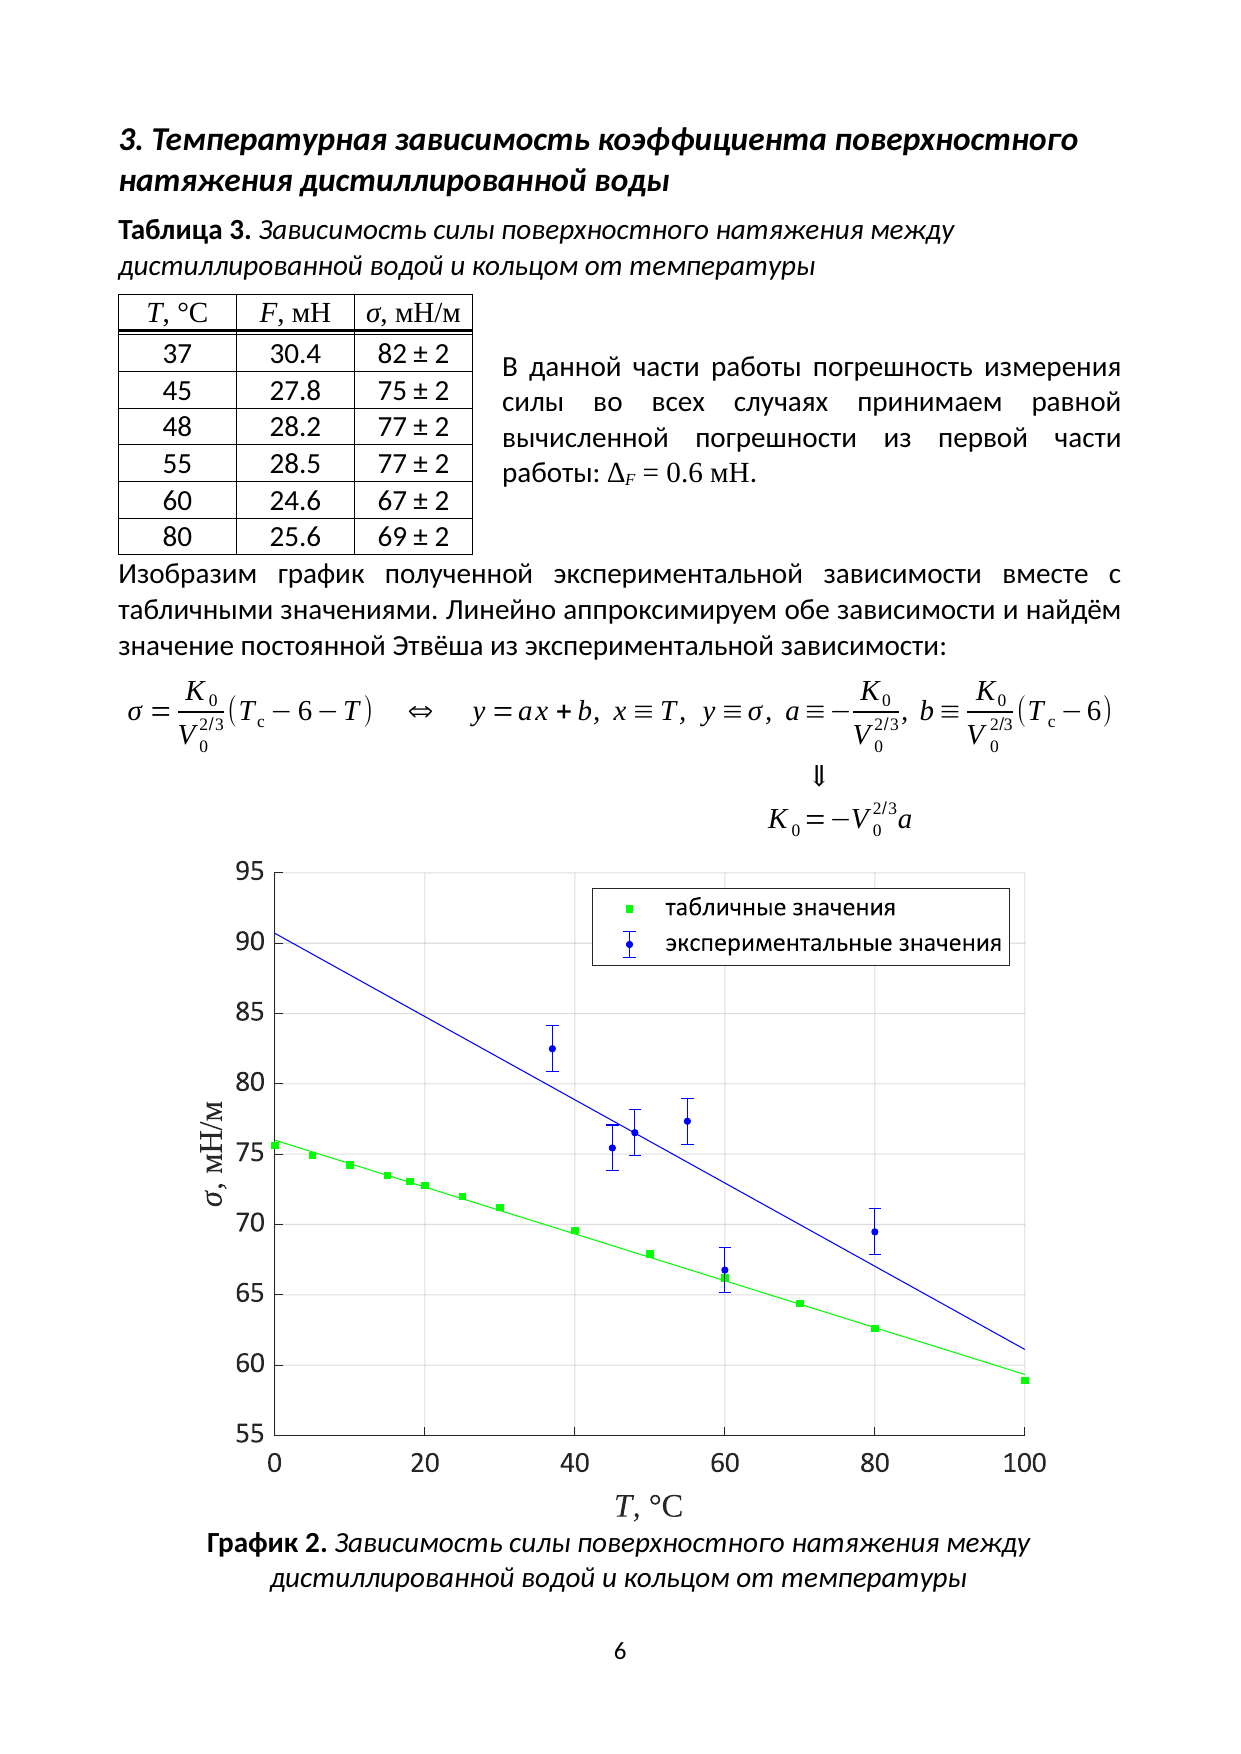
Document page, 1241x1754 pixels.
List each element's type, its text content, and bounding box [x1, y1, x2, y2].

table_cell 80 [119, 519, 236, 554]
table_cell 77 ± 2 [355, 409, 472, 444]
text Таблица 3. Зависимость силы поверхностного натяжения между дистиллированной водой и кольцом от температуры [118, 211, 1122, 283]
subtitle Температурная зависимость коэффициента поверхностного натяжения дистиллированной воды [118, 118, 1122, 199]
table_cell 67 ± 2 [355, 482, 472, 517]
table_cell 28.5 [237, 445, 354, 481]
table_cell 48 [119, 409, 236, 444]
table_header σ, мН/м [355, 295, 472, 329]
table_header T, °C [119, 295, 236, 329]
text Изобразим график полученной экспериментальной зависимости вместе с табличными значениями. Линейно аппроксимируем обе зависимости и найдём значение постоянной Этвёша из экспериментальной зависимости: [118, 555, 1122, 662]
table_cell 77 ± 2 [355, 445, 472, 481]
table_cell 37 [119, 335, 236, 371]
table_cell 60 [119, 482, 236, 517]
table_cell 69 ± 2 [355, 519, 472, 554]
table_cell 27.8 [237, 372, 354, 407]
table_cell 55 [119, 445, 236, 481]
table_cell 24.6 [237, 482, 354, 517]
table_header F, мН [237, 295, 354, 329]
table_cell 75 ± 2 [355, 372, 472, 407]
table_cell 28.2 [237, 409, 354, 444]
table_header В данной части работы погрешность измерения силы во всех случаях принимаем равной вычисленной погрешности из первой части работы: ∆F = 0.6 мН. [473, 294, 1122, 555]
text График 2. Зависимость силы поверхностного натяжения между дистиллированной водой и кольцом от температуры [191, 852, 1049, 1595]
table_cell 30.4 [237, 335, 354, 371]
table_cell 82 ± 2 [355, 335, 472, 371]
table_cell 45 [119, 372, 236, 407]
table_cell 25.6 [237, 519, 354, 554]
